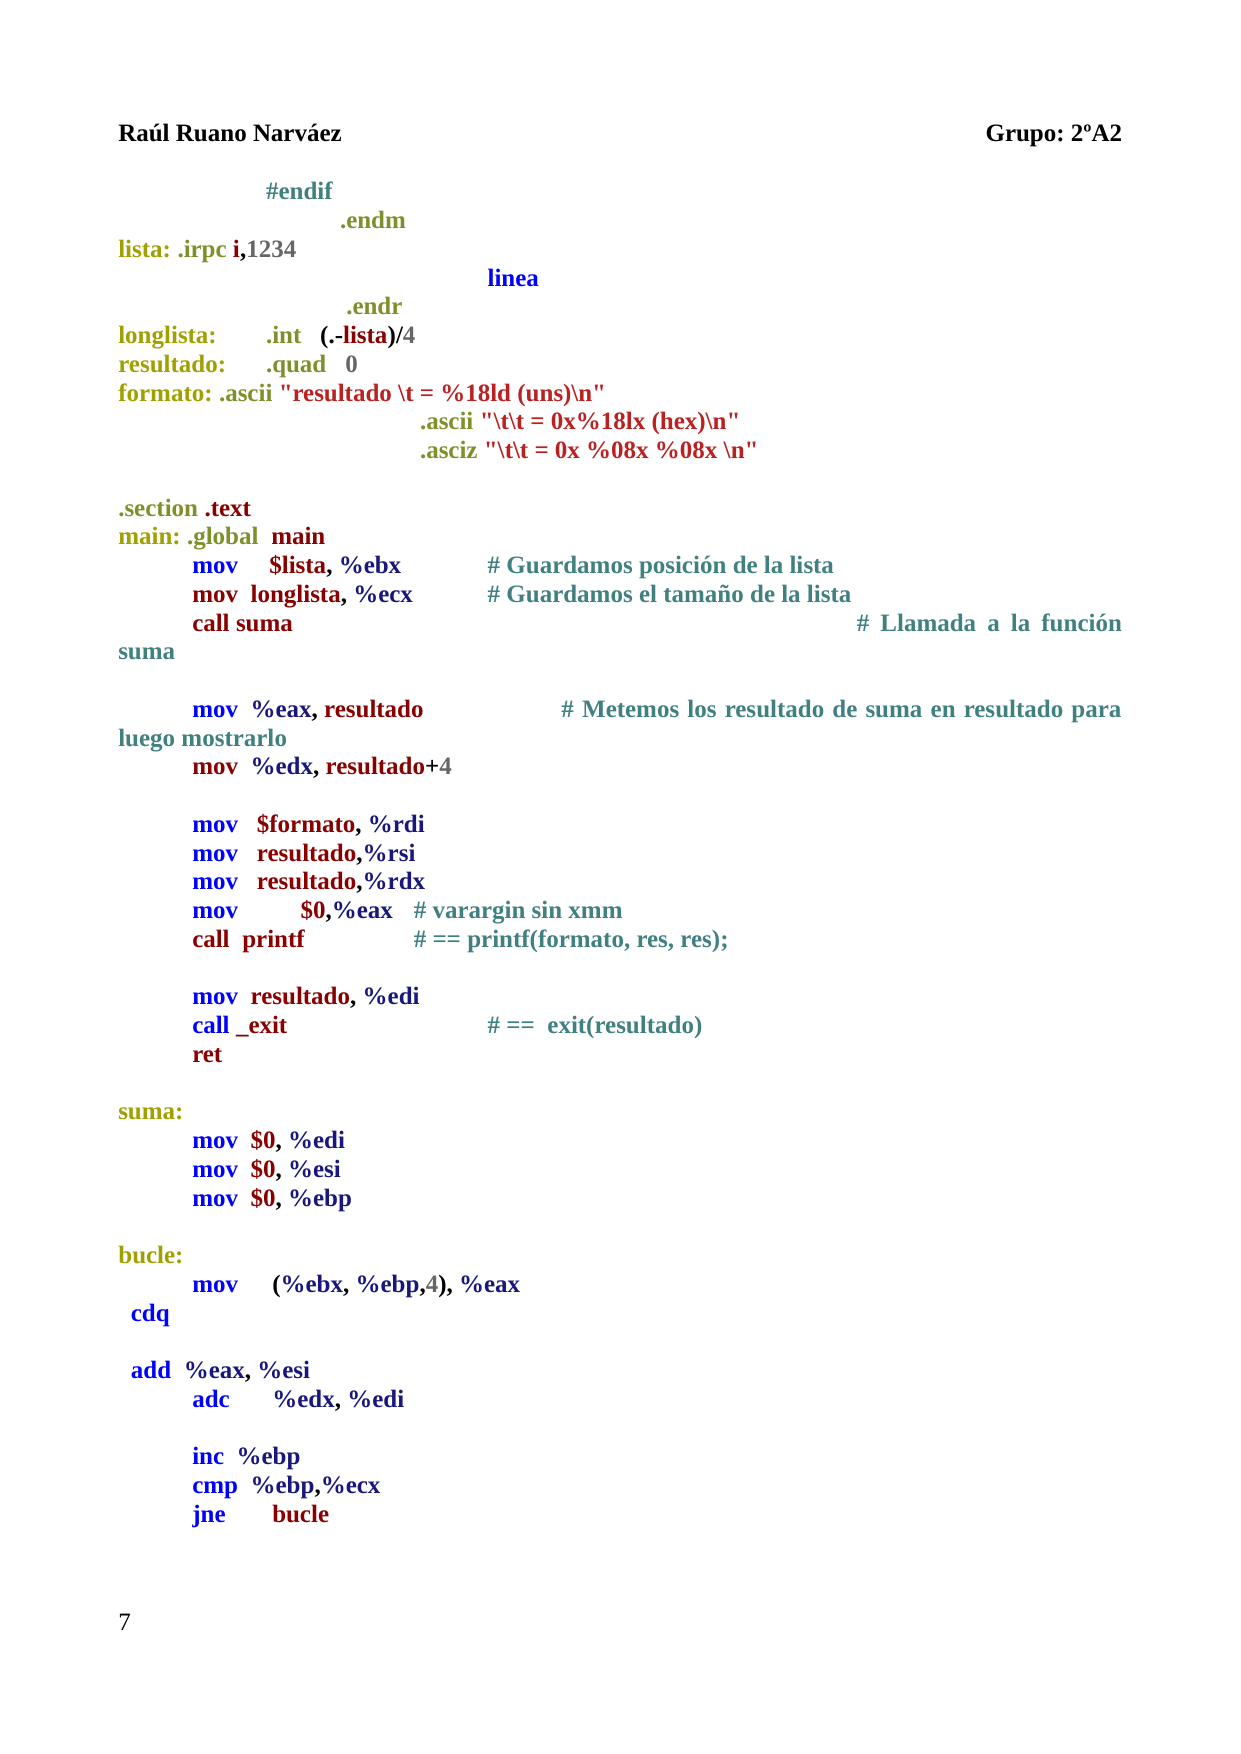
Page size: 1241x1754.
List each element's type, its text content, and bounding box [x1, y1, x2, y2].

text mov $0,%eax # varargin sin xmm [118, 895, 1122, 924]
text mov (%ebx, %ebp,4), %eax [118, 1269, 1122, 1298]
text resultado: .quad 0 [118, 349, 1122, 378]
text call suma # Llamada a la función suma [118, 608, 1122, 665]
text mov resultado,%rsi [118, 838, 1122, 866]
text mov $0, %ebp [118, 1183, 1122, 1211]
text mov resultado,%rdx [118, 866, 1122, 895]
text call printf # == printf(formato, res, res); [118, 924, 1122, 953]
text mov $0, %esi [118, 1154, 1122, 1183]
text .ascii "\t\t = 0x%18lx (hex)\n" [118, 406, 1122, 435]
text bucle: [118, 1240, 1122, 1269]
text mov longlista, %ecx # Guardamos el tamaño de la lista [118, 579, 1122, 608]
text main: .global main [118, 521, 1122, 550]
text mov %edx, resultado+4 [118, 751, 1122, 780]
text inc %ebp [118, 1441, 1122, 1470]
text lista: .irpc i,1234 [118, 234, 1122, 263]
text cmp %ebp,%ecx [118, 1470, 1122, 1499]
text .section .text [118, 493, 1122, 521]
text linea [118, 263, 1122, 291]
text #endif [118, 176, 1122, 205]
text .asciz "\t\t = 0x %08x %08x \n" [118, 435, 1122, 464]
text mov %eax, resultado # Metemos los resultado de suma en resultado para luego mostrarlo [118, 694, 1122, 751]
text mov resultado, %edi [118, 981, 1122, 1010]
text .endr [118, 291, 1122, 320]
text cdq [118, 1298, 1122, 1326]
text formato: .ascii "resultado \t = %18ld (uns)\n" [118, 378, 1122, 406]
text ret [118, 1039, 1122, 1068]
text add %eax, %esi [118, 1355, 1122, 1384]
text mov $0, %edi [118, 1125, 1122, 1154]
text call _exit # == exit(resultado) [118, 1010, 1122, 1039]
text adc %edx, %edi [118, 1384, 1122, 1413]
text .endm [118, 205, 1122, 234]
text mov $formato, %rdi [118, 809, 1122, 838]
text mov $lista, %ebx # Guardamos posición de la lista [118, 550, 1122, 579]
text longlista: .int (.-lista)/4 [118, 320, 1122, 349]
text suma: [118, 1096, 1122, 1125]
text jne bucle [118, 1499, 1122, 1528]
